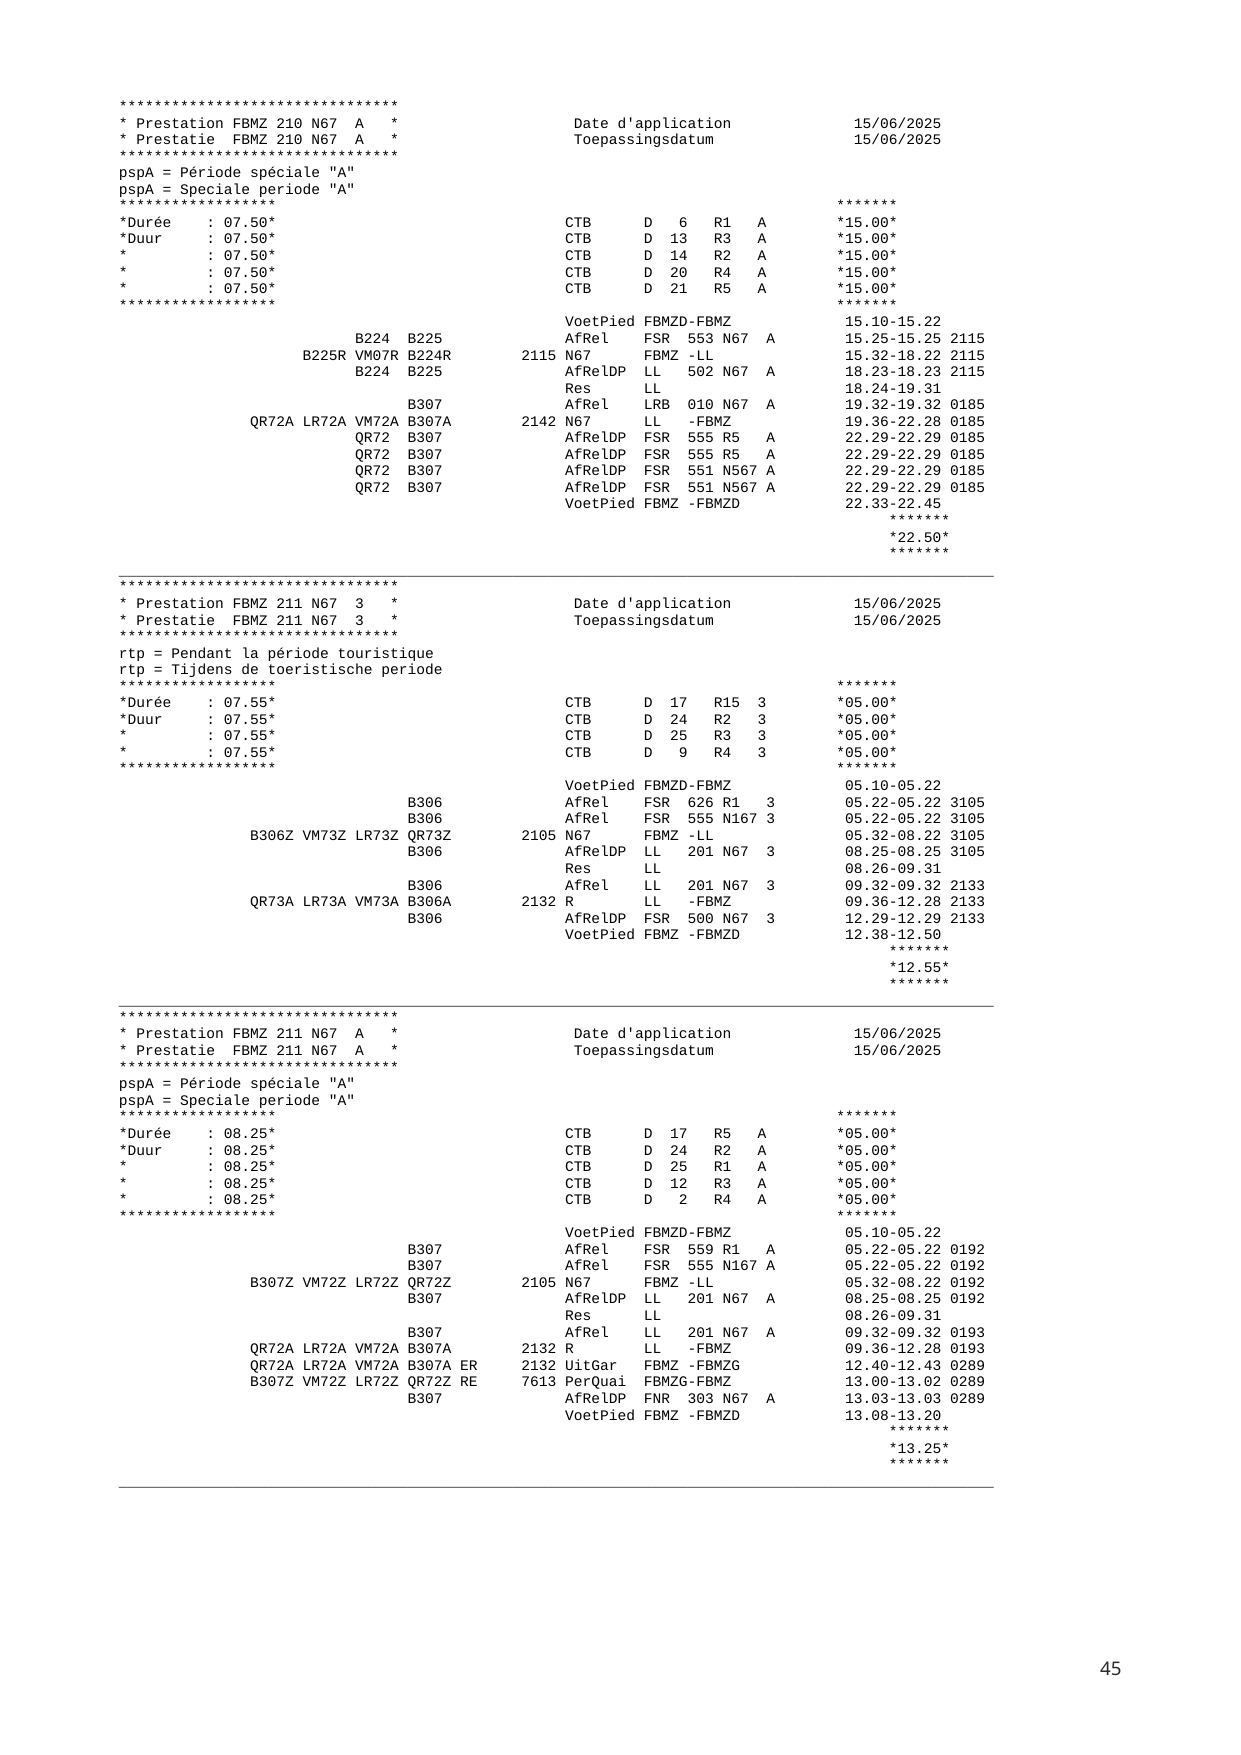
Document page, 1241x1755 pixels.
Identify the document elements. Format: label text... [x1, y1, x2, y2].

text ******************************** * Prestation FBMZ 211 N67 A * Date d'application 15/06/2025 * Prestatie FBMZ 211 N67 A * Toepassingsdatum 15/06/2025 ******************************** pspA = Période spéciale "A" pspA = Speciale periode "A" ****************** ******* *Durée : 08.25* CTB D 17 R5 A *05.00* *Duur : 08.25* CTB D 24 R2 A *05.00* * : 08.25* CTB D 25 R1 A *05.00* * : 08.25* CTB D 12 R3 A *05.00* * : 08.25* CTB D 2 R4 A *05.00* ****************** ******* VoetPied FBMZD-FBMZ 05.10-05.22 B307 AfRel FSR 559 R1 A 05.22-05.22 0192 B307 AfRel FSR 555 N167 A 05.22-05.22 0192 B307Z VM72Z LR72Z QR72Z 2105 N67 FBMZ -LL 05.32-08.22 0192 B307 AfRelDP LL 201 N67 A 08.25-08.25 0192 Res LL 08.26-09.31 B307 AfRel LL 201 N67 A 09.32-09.32 0193 QR72A LR72A VM72A B307A 2132 R LL -FBMZ 09.36-12.28 0193 QR72A LR72A VM72A B307A ER 2132 UitGar FBMZ -FBMZG 12.40-12.43 0289 B307Z VM72Z LR72Z QR72Z RE 7613 PerQuai FBMZG-FBMZ 13.00-13.02 0289 B307 AfRelDP FNR 303 N67 A 13.03-13.03 0289 VoetPied FBMZ -FBMZD 13.08-13.20 ******* *13.25* ******* ____________________________________________________________________________________________________ [119, 1010, 1122, 1491]
text ******************************** * Prestation FBMZ 211 N67 3 * Date d'application 15/06/2025 * Prestatie FBMZ 211 N67 3 * Toepassingsdatum 15/06/2025 ******************************** rtp = Pendant la période touristique rtp = Tijdens de toeristische periode ****************** ******* *Durée : 07.55* CTB D 17 R15 3 *05.00* *Duur : 07.55* CTB D 24 R2 3 *05.00* * : 07.55* CTB D 25 R3 3 *05.00* * : 07.55* CTB D 9 R4 3 *05.00* ****************** ******* VoetPied FBMZD-FBMZ 05.10-05.22 B306 AfRel FSR 626 R1 3 05.22-05.22 3105 B306 AfRel FSR 555 N167 3 05.22-05.22 3105 B306Z VM73Z LR73Z QR73Z 2105 N67 FBMZ -LL 05.32-08.22 3105 B306 AfRelDP LL 201 N67 3 08.25-08.25 3105 Res LL 08.26-09.31 B306 AfRel LL 201 N67 3 09.32-09.32 2133 QR73A LR73A VM73A B306A 2132 R LL -FBMZ 09.36-12.28 2133 B306 AfRelDP FSR 500 N67 3 12.29-12.29 2133 VoetPied FBMZ -FBMZD 12.38-12.50 ******* *12.55* ******* ____________________________________________________________________________________________________ [119, 579, 1122, 1010]
text ******************************** * Prestation FBMZ 210 N67 A * Date d'application 15/06/2025 * Prestatie FBMZ 210 N67 A * Toepassingsdatum 15/06/2025 ******************************** pspA = Période spéciale "A" pspA = Speciale periode "A" ****************** ******* *Durée : 07.50* CTB D 6 R1 A *15.00* *Duur : 07.50* CTB D 13 R3 A *15.00* * : 07.50* CTB D 14 R2 A *15.00* * : 07.50* CTB D 20 R4 A *15.00* * : 07.50* CTB D 21 R5 A *15.00* ****************** ******* VoetPied FBMZD-FBMZ 15.10-15.22 B224 B225 AfRel FSR 553 N67 A 15.25-15.25 2115 B225R VM07R B224R 2115 N67 FBMZ -LL 15.32-18.22 2115 B224 B225 AfRelDP LL 502 N67 A 18.23-18.23 2115 Res LL 18.24-19.31 B307 AfRel LRB 010 N67 A 19.32-19.32 0185 QR72A LR72A VM72A B307A 2142 N67 LL -FBMZ 19.36-22.28 0185 QR72 B307 AfRelDP FSR 555 R5 A 22.29-22.29 0185 QR72 B307 AfRelDP FSR 555 R5 A 22.29-22.29 0185 QR72 B307 AfRelDP FSR 551 N567 A 22.29-22.29 0185 QR72 B307 AfRelDP FSR 551 N567 A 22.29-22.29 0185 VoetPied FBMZ -FBMZD 22.33-22.45 ******* *22.50* ******* ____________________________________________________________________________________________________ [119, 99, 1122, 579]
